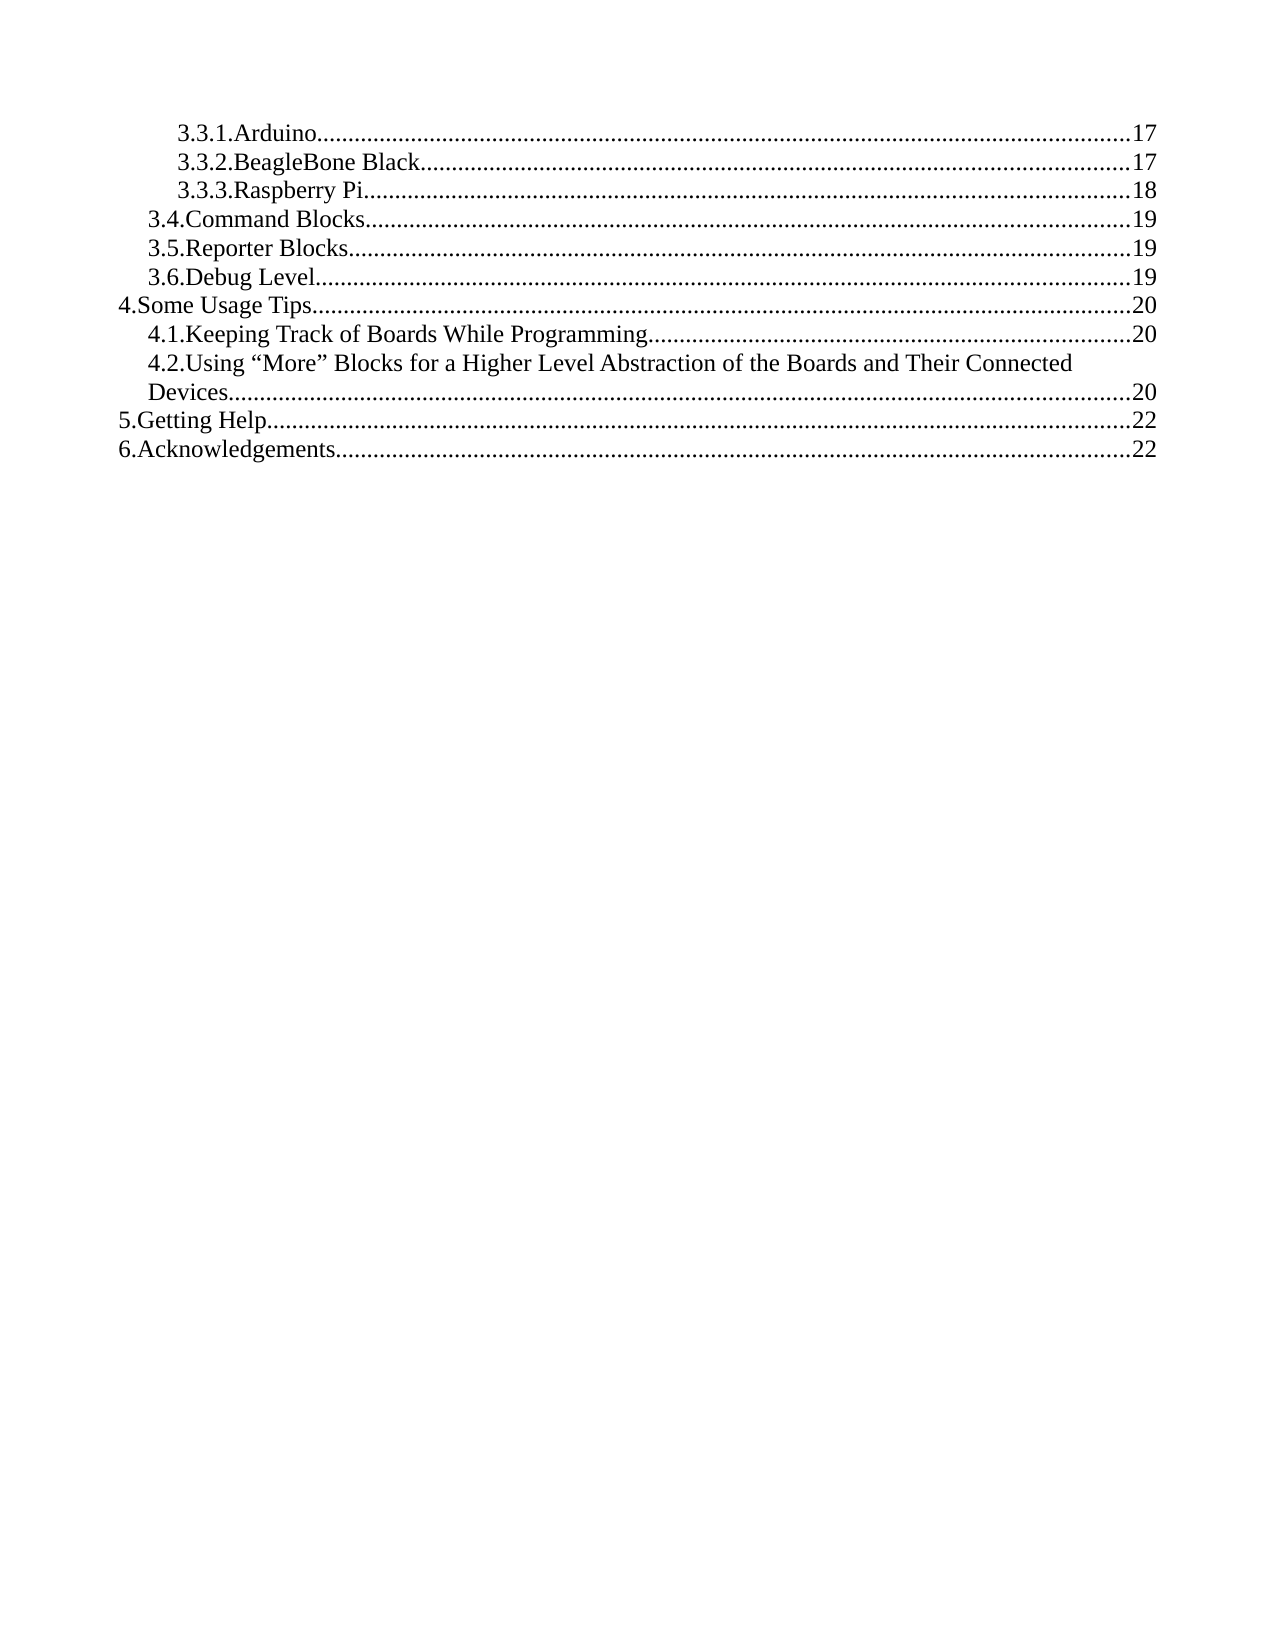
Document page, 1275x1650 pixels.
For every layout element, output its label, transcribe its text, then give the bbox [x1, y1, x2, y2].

text 5.Getting Help 22 [118, 406, 1157, 434]
text 3.5.Reporter Blocks 19 [148, 233, 1157, 262]
text 6.Acknowledgements 22 [118, 434, 1157, 463]
text 4.Some Usage Tips 20 [118, 291, 1157, 319]
text 3.3.2.BeagleBone Black 17 [177, 147, 1157, 176]
text 3.3.3.Raspberry Pi 18 [177, 176, 1157, 204]
text 4.2.Using “More” Blocks for a Higher Level Abstraction of the Boards and Their Connected Devices 20 [148, 348, 1157, 406]
text 3.6.Debug Level 19 [148, 262, 1157, 291]
text 3.3.1.Arduino 17 [177, 118, 1157, 147]
text 4.1.Keeping Track of Boards While Programming 20 [148, 319, 1157, 348]
text 3.4.Command Blocks 19 [148, 204, 1157, 233]
